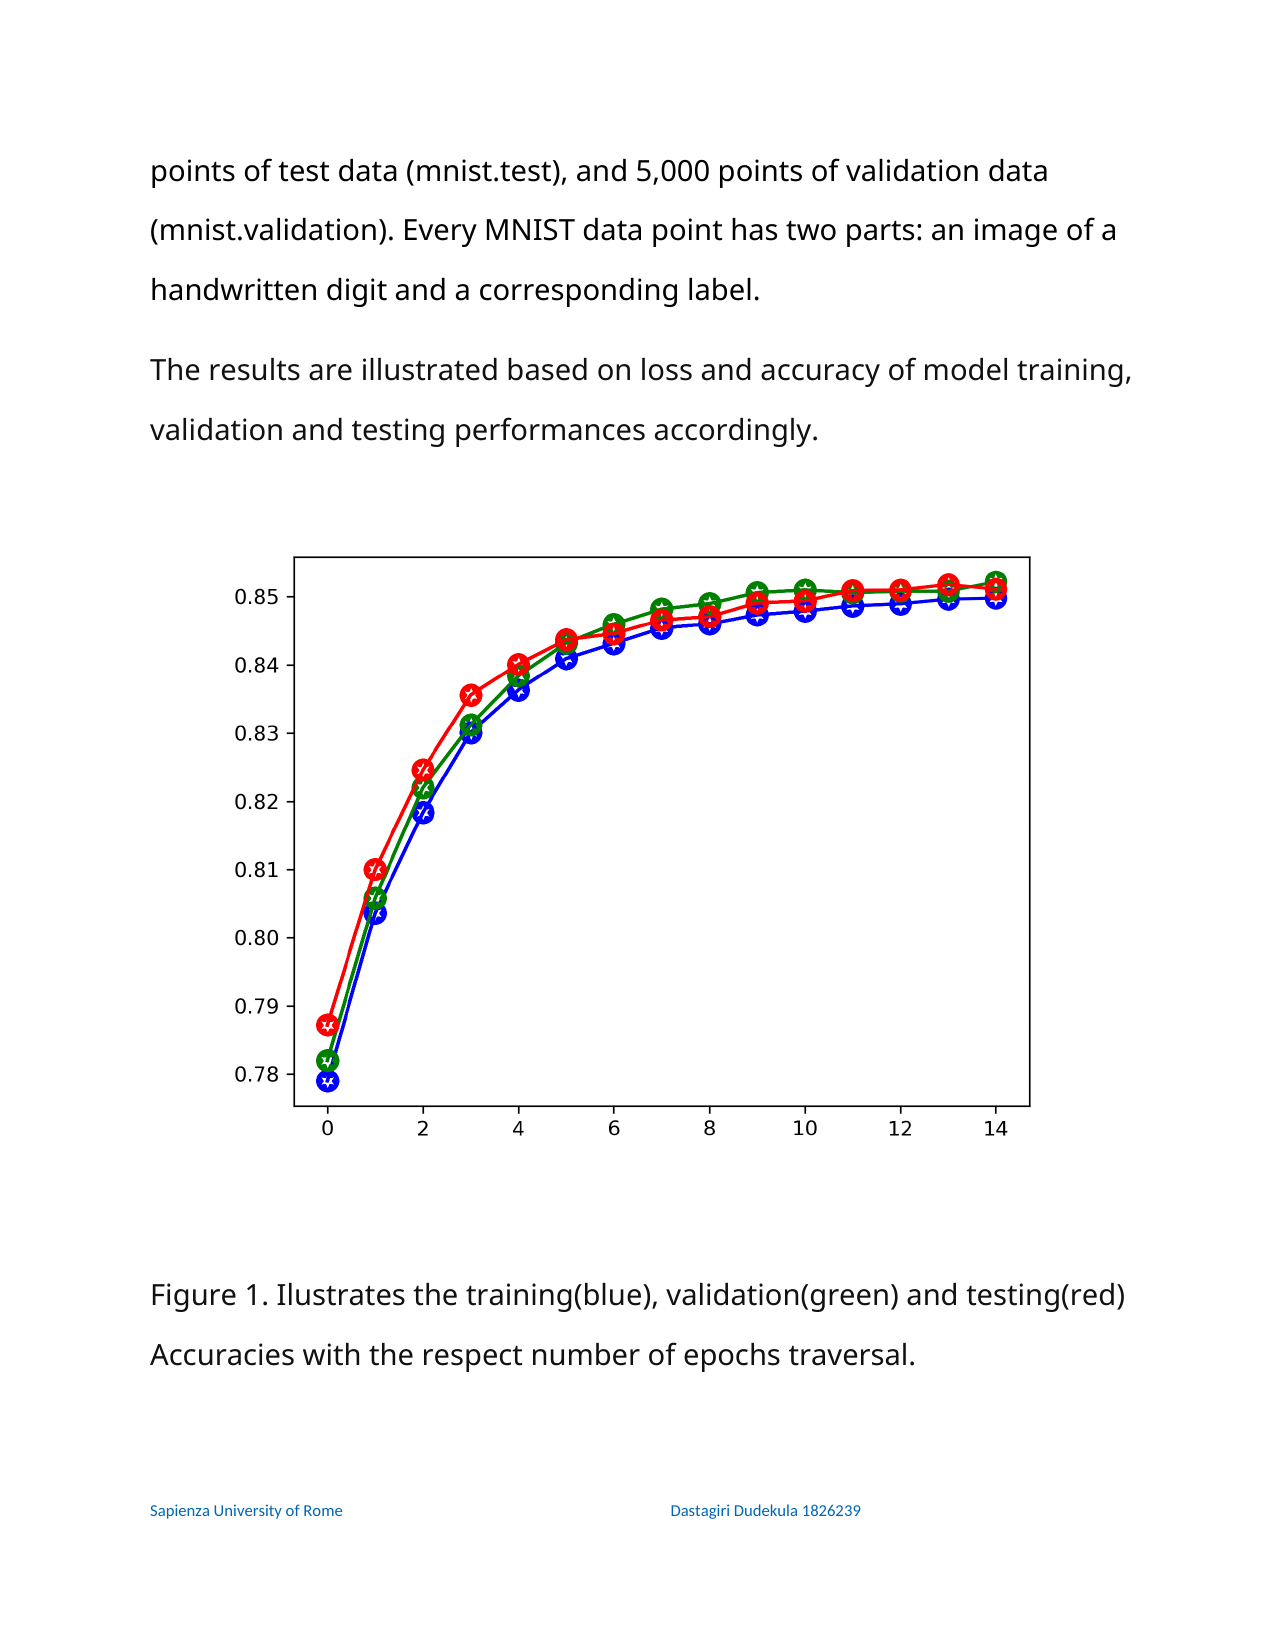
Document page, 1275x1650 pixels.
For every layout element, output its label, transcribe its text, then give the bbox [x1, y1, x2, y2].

text Figure 1. Ilustrates the training(blue), validation(green) and testing(red) Accuracies with the respect number of epochs traversal. [150, 1275, 1228, 1374]
text The results are illustrated based on loss and accuracy of model training, validation and testing performances accordingly. [150, 349, 1228, 448]
text points of test data (mnist.test), and 5,000 points of validation data (mnist.validation). Every MNIST data point has two parts: an image of a handwritten digit and a corresponding label. [150, 150, 1228, 309]
